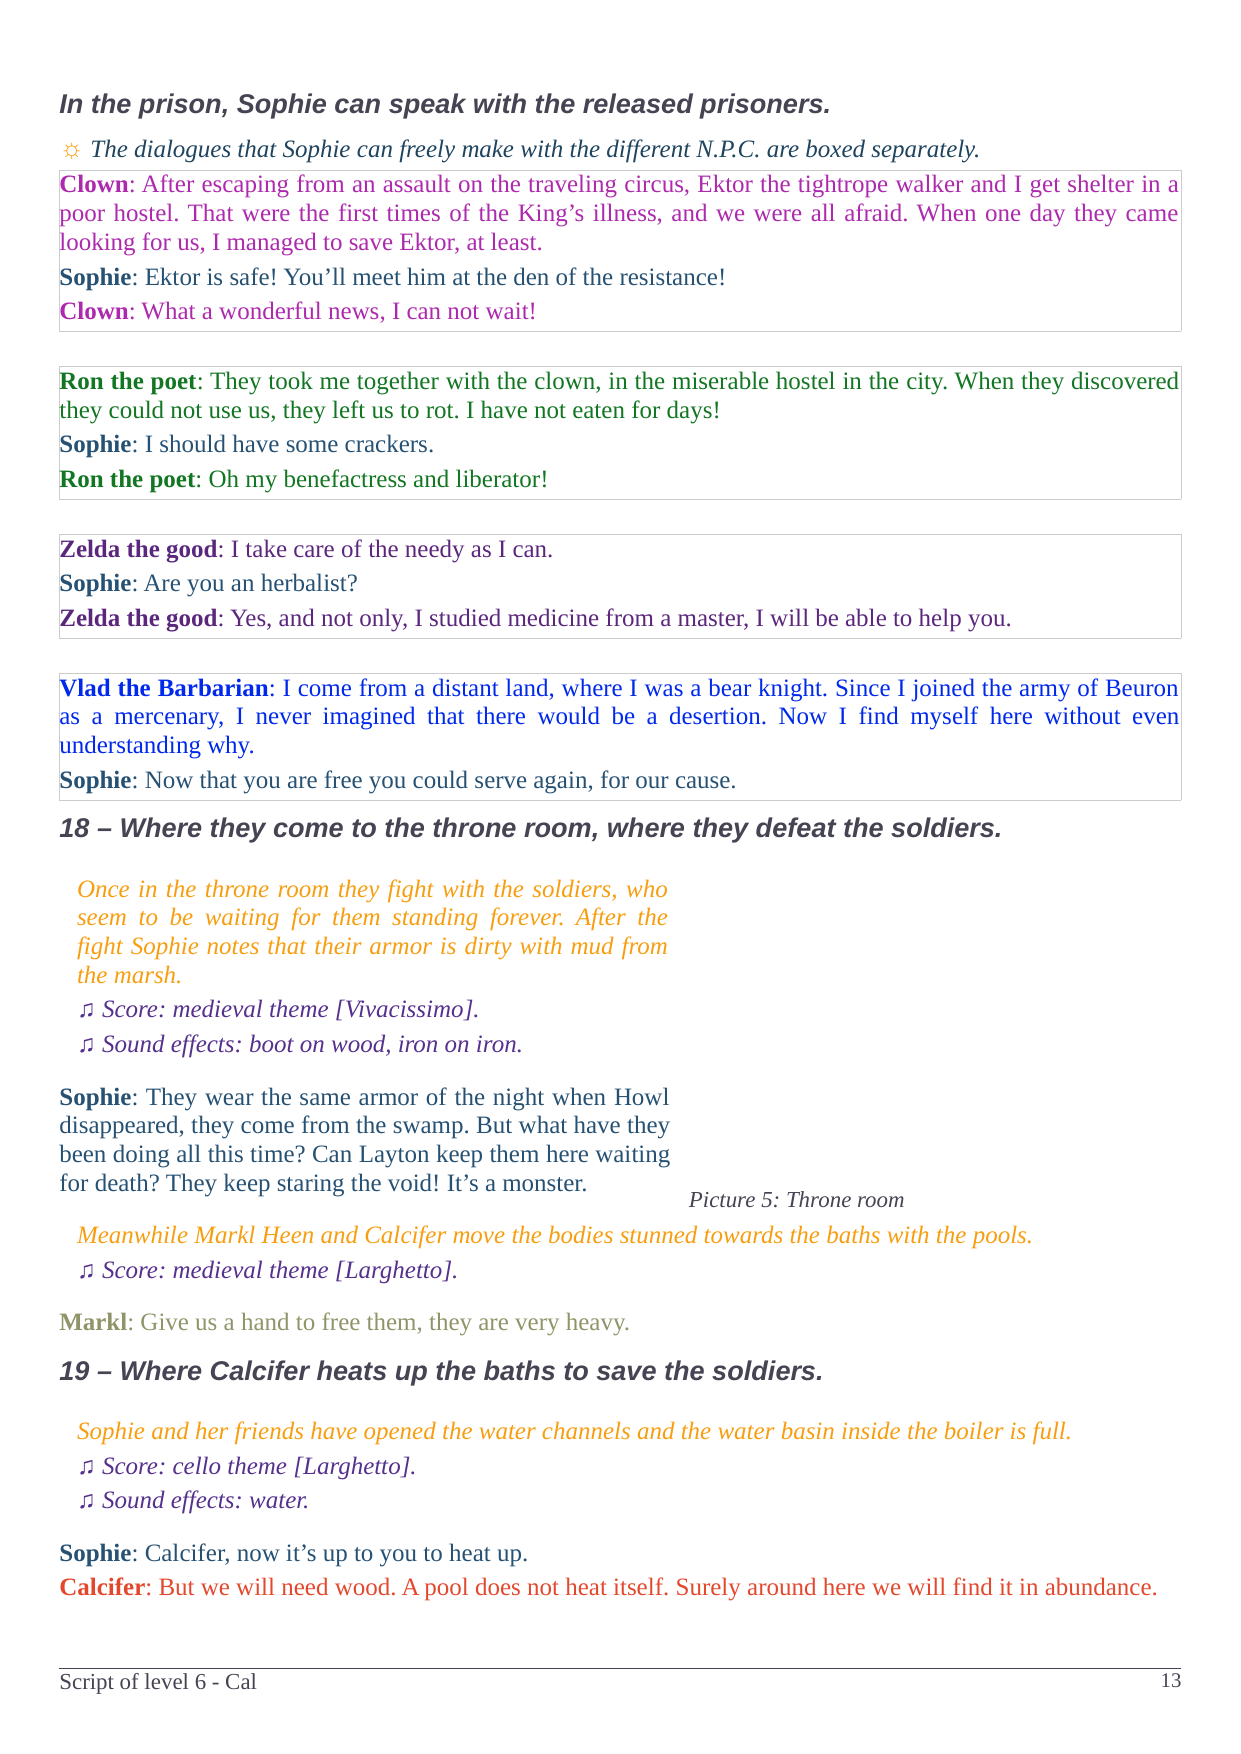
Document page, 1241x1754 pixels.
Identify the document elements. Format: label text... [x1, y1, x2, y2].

table_header Clown: After escaping from an assault on the traveling circus, Ektor the tightrope walker and I get shelter in a poor hostel. That were the first times of the King’s illness, and we were all afraid. When one day they came looking for us, I managed to save Ektor, at least. Sophie: Ektor is safe! You’ll meet him at the den of the resistance! Clown: What a wonderful news, I can not wait! [60, 171, 1181, 331]
text Sophie: Calcifer, now it’s up to you to heat up. [59, 1538, 1181, 1567]
subtitle 19 – Where Calcifer heats up the baths to save the soldiers. [59, 1354, 1181, 1386]
table_header Ron the poet: They took me together with the clown, in the miserable hostel in the city. When they discovered they could not use us, they left us to rot. I have not eaten for days! Sophie: I should have some crackers. Ron the poet: Oh my benefactress and liberator! [60, 367, 1181, 499]
text Picture 5: Throne room [689, 886, 1181, 1213]
text ♫ Score: medieval theme [Vivacissimo]. [59, 977, 689, 1012]
table_header Vlad the Barbarian: I come from a distant land, where I was a bear knight. Since I joined the army of Beuron as a mercenary, I never imagined that there would be a desertion. Now I find myself here without even understanding why. Sophie: Now that you are free you could serve again, for our cause. [60, 674, 1181, 799]
text ♫ Sound effects: water. [59, 1468, 1181, 1532]
text Once in the throne room they fight with the soldiers, who seem to be waiting for them standing forever. After the fight Sophie notes that their armor is dirty with mud from the marsh. [59, 856, 1181, 977]
subtitle 18 – Where they come to the throne room, where they defeat the soldiers. [59, 812, 1181, 843]
text Calcifer: But we will need wood. A pool does not heat itself. Surely around here we will find it in abundance. [59, 1572, 1181, 1601]
table_header Zelda the good: I take care of the needy as I can. Sophie: Are you an herbalist? Zelda the good: Yes, and not only, I studied medicine from a master, I will be able to help you. [60, 535, 1181, 638]
text Meanwhile Markl Heen and Calcifer move the bodies stunned towards the baths with the pools. [59, 1203, 1181, 1237]
text ♫ Score: medieval theme [Larghetto]. [59, 1237, 1181, 1301]
text ♫ Sound effects: boot on wood, iron on iron. [59, 1012, 689, 1076]
text ☼ The dialogues that Sophie can freely make with the different N.P.C. are boxed separately. [59, 132, 1181, 163]
subtitle In the prison, Sophie can speak with the released prisoners. [59, 88, 1181, 120]
text ♫ Score: cello theme [Larghetto]. [59, 1433, 1181, 1468]
text Markl: Give us a hand to free them, they are very heavy. [59, 1307, 1181, 1336]
text Sophie and her friends have opened the water channels and the water basin inside the boiler is full. [59, 1398, 1181, 1433]
text Sophie: They wear the same armor of the night when Howl disappeared, they come from the swamp. But what have they been doing all this time? Can Layton keep them here waiting for death? They keep staring the void! It’s a monster. [59, 1082, 689, 1197]
